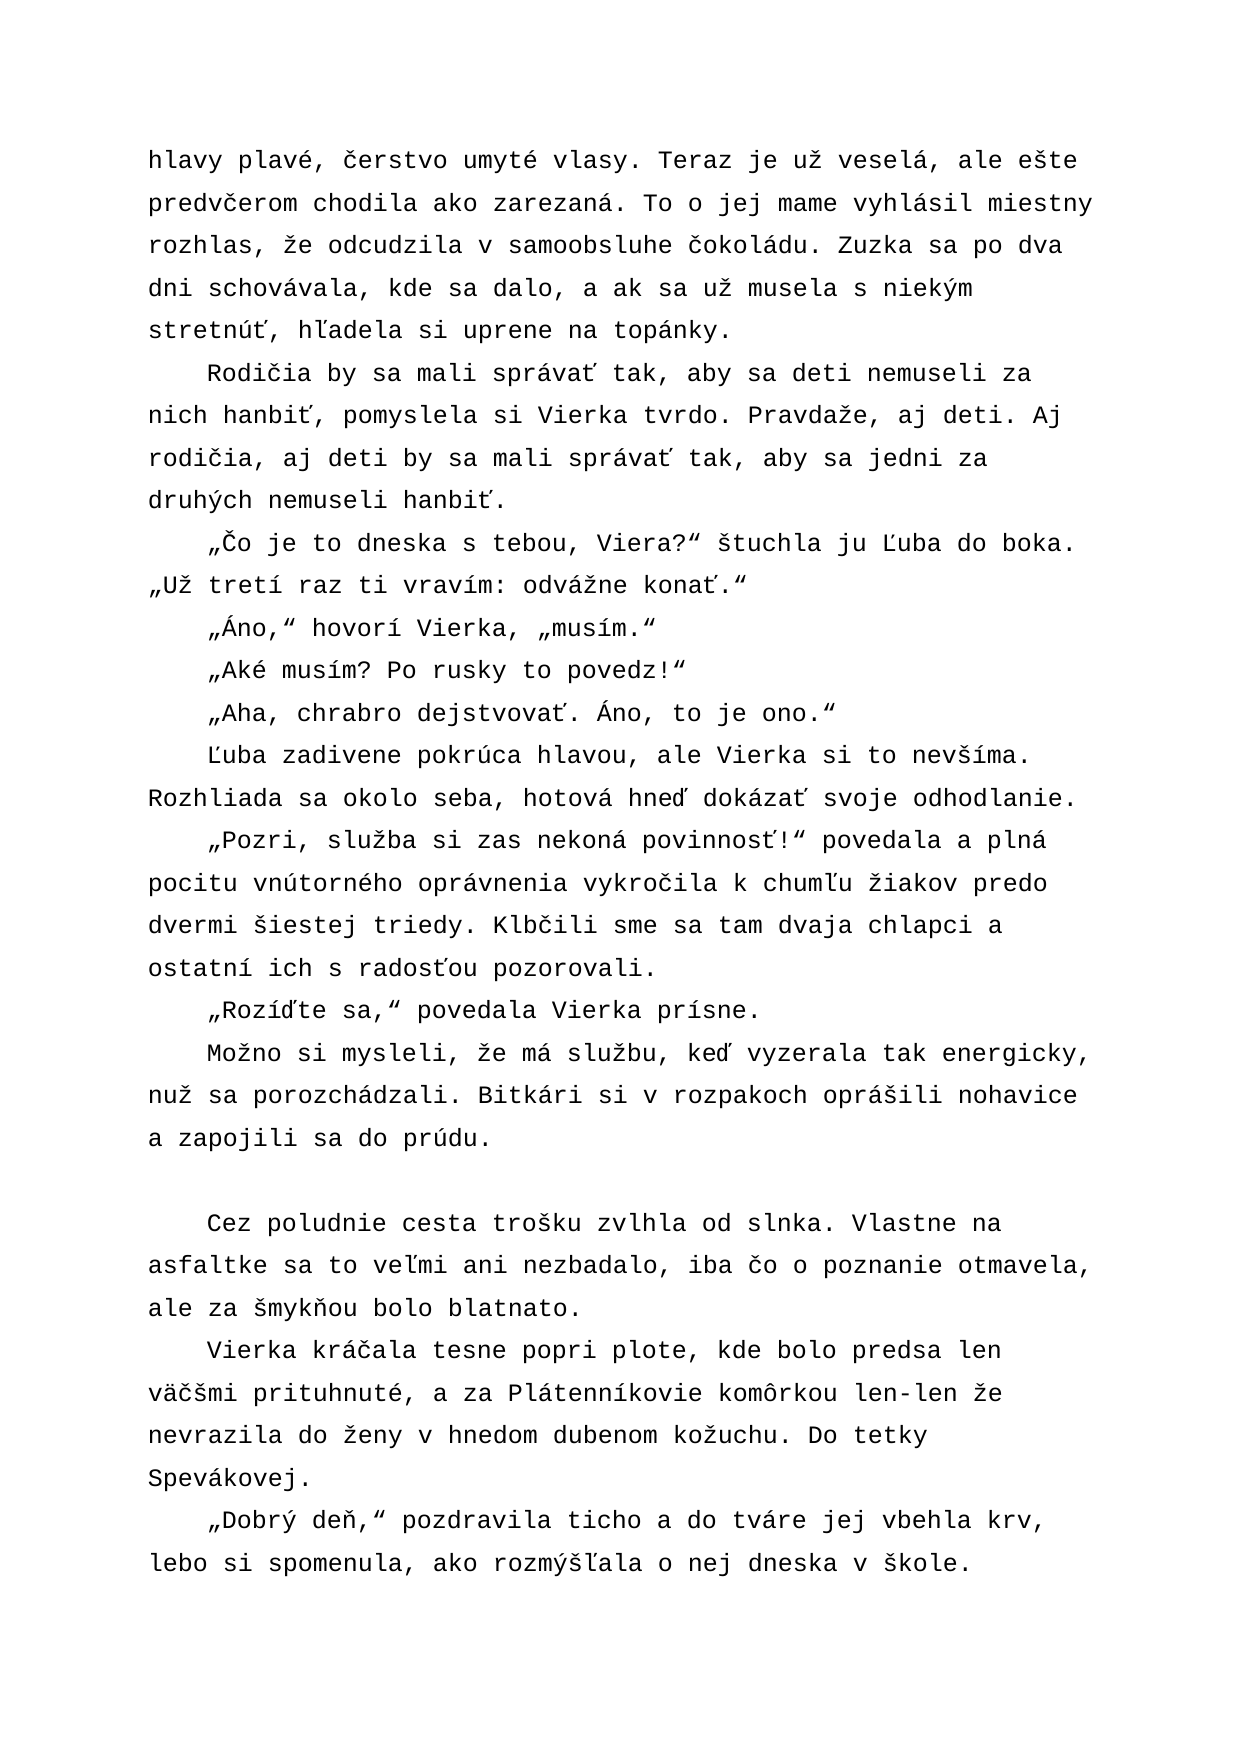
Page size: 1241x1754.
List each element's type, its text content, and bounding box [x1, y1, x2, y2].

text „Pozri, služba si zas nekoná povinnosť!“ povedala a plná pocitu vnútorného oprávnenia vykročila k chumľu žiakov predo dvermi šiestej triedy. Klbčili sme sa tam dvaja chlapci a ostatní ich s radosťou pozorovali. [148, 828, 1093, 983]
text „Rozíďte sa,“ povedala Vierka prísne. [148, 998, 1093, 1026]
text „Aha, chrabro dejstvovať. Áno, to je ono.“ [148, 700, 1093, 728]
text Rodičia by sa mali správať tak, aby sa deti nemuseli za nich hanbiť, pomyslela si Vierka tvrdo. Pravdaže, aj deti. Aj rodičia, aj deti by sa mali správať tak, aby sa jedni za druhých nemuseli hanbiť. [148, 360, 1093, 516]
text hlavy plavé, čerstvo umyté vlasy. Teraz je už veselá, ale ešte predvčerom chodila ako zarezaná. To o jej mame vyhlásil miestny rozhlas, že odcudzila v samoobsluhe čokoládu. Zuzka sa po dva dni schovávala, kde sa dalo, a ak sa už musela s niekým stretnúť, hľadela si uprene na topánky. [148, 148, 1093, 346]
text Ľuba zadivene pokrúca hlavou, ale Vierka si to nevšíma. Rozhliada sa okolo seba, hotová hneď dokázať svoje odhodlanie. [148, 743, 1093, 813]
text „Áno,“ hovorí Vierka, „musím.“ [148, 615, 1093, 643]
text Vierka kráčala tesne popri plote, kde bolo predsa len väčšmi prituhnuté, a za Plátenníkovie komôrkou len-len že nevrazila do ženy v hnedom dubenom kožuchu. Do tetky Spevákovej. [148, 1338, 1093, 1493]
text „Aké musím? Po rusky to povedz!“ [148, 658, 1093, 686]
text Možno si mysleli, že má službu, keď vyzerala tak energicky, nuž sa porozchádzali. Bitkári si v rozpakoch oprášili nohavice a zapojili sa do prúdu. [148, 1040, 1093, 1153]
text Cez poludnie cesta trošku zvlhla od slnka. Vlastne na asfaltke sa to veľmi ani nezbadalo, iba čo o poznanie otmavela, ale za šmykňou bolo blatnato. [148, 1210, 1093, 1323]
text „Dobrý deň,“ pozdravila ticho a do tváre jej vbehla krv, lebo si spomenula, ako rozmýšľala o nej dneska v škole. [148, 1508, 1093, 1578]
text „Čo je to dneska s tebou, Viera?“ štuchla ju Ľuba do boka. „Už tretí raz ti vravím: odvážne konať.“ [148, 530, 1093, 601]
